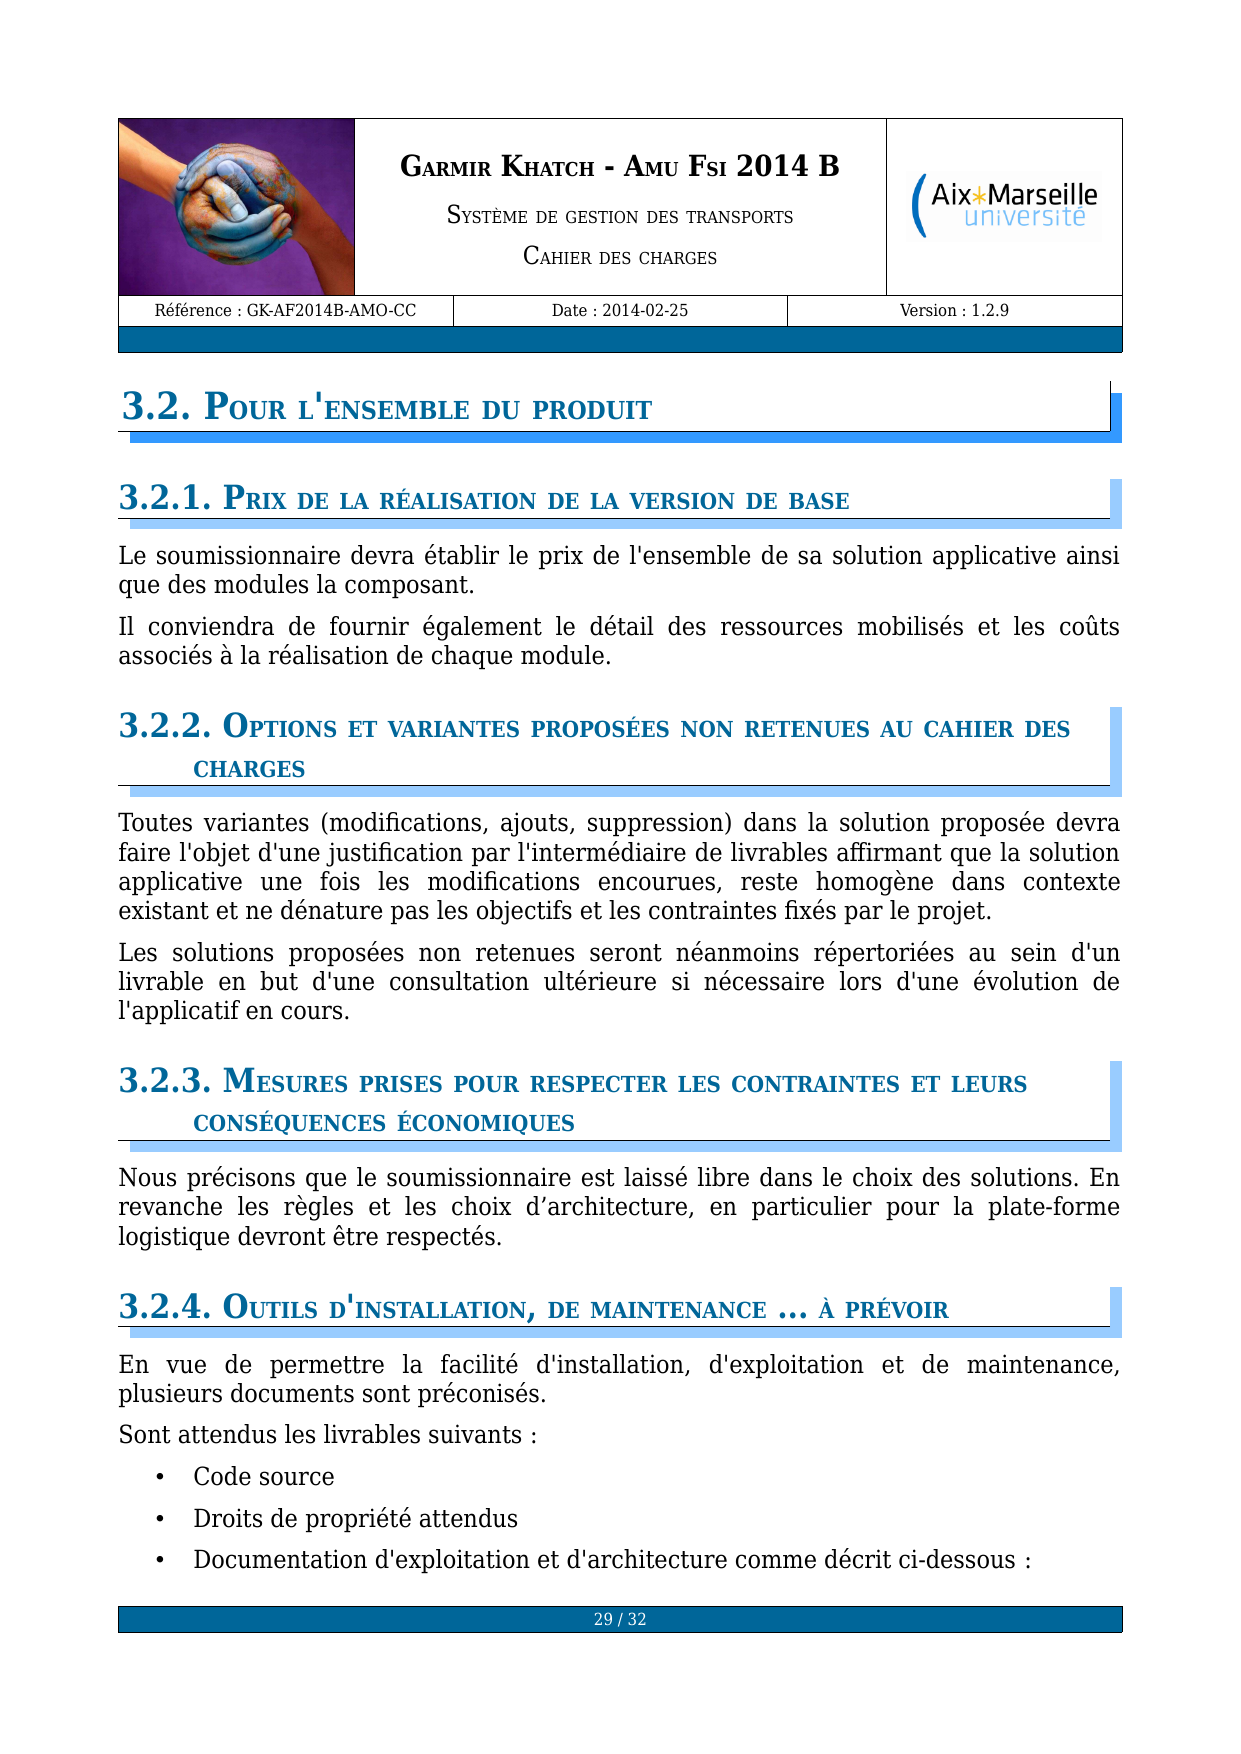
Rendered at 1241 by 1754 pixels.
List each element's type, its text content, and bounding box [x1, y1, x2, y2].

text Nous précisons que le soumissionnaire est laissé libre dans le choix des solutions. En revanche les règles et les choix d’architecture, en particulier pour la plate-forme logistique devront être respectés. [118, 1163, 1122, 1251]
text Les solutions proposées non retenues seront néanmoins répertoriées au sein d'un livrable en but d'une consultation ultérieure si nécessaire lors d'une évolution de l'applicatif en cours. [118, 938, 1122, 1025]
text Toutes variantes (modifications, ajouts, suppression) dans la solution proposée devra faire l'objet d'une justification par l'intermédiaire de livrables affirmant que la solution applicative une fois les modifications encourues, reste homogène dans contexte existant et ne dénature pas les objectifs et les contraintes fixés par le projet. [118, 808, 1122, 925]
picture [119, 119, 354, 295]
picture [887, 126, 1122, 288]
subtitle Prix de la réalisation de la version de base [118, 478, 1110, 518]
subtitle Options et variantes proposées non retenues au cahier des charges [118, 707, 1110, 785]
list Code source [156, 1462, 1122, 1491]
text En vue de permettre la facilité d'installation, d'exploitation et de maintenance, plusieurs documents sont préconisés. [118, 1350, 1122, 1408]
text Sont attendus les livrables suivants : [118, 1421, 1122, 1450]
list Documentation d'exploitation et d'architecture comme décrit ci-dessous : [156, 1546, 1122, 1575]
list Droits de propriété attendus [156, 1504, 1122, 1533]
subtitle Pour l'ensemble du produit [118, 381, 1110, 431]
subtitle Outils d'installation, de maintenance ... à prévoir [118, 1287, 1110, 1326]
text Il conviendra de fournir également le détail des ressources mobilisés et les coûts associés à la réalisation de chaque module. [118, 612, 1122, 670]
text Le soumissionnaire devra établir le prix de l'ensemble de sa solution applicative ainsi que des modules la composant. [118, 541, 1122, 599]
subtitle Mesures prises pour respecter les contraintes et leurs conséquences économiques [118, 1061, 1110, 1140]
